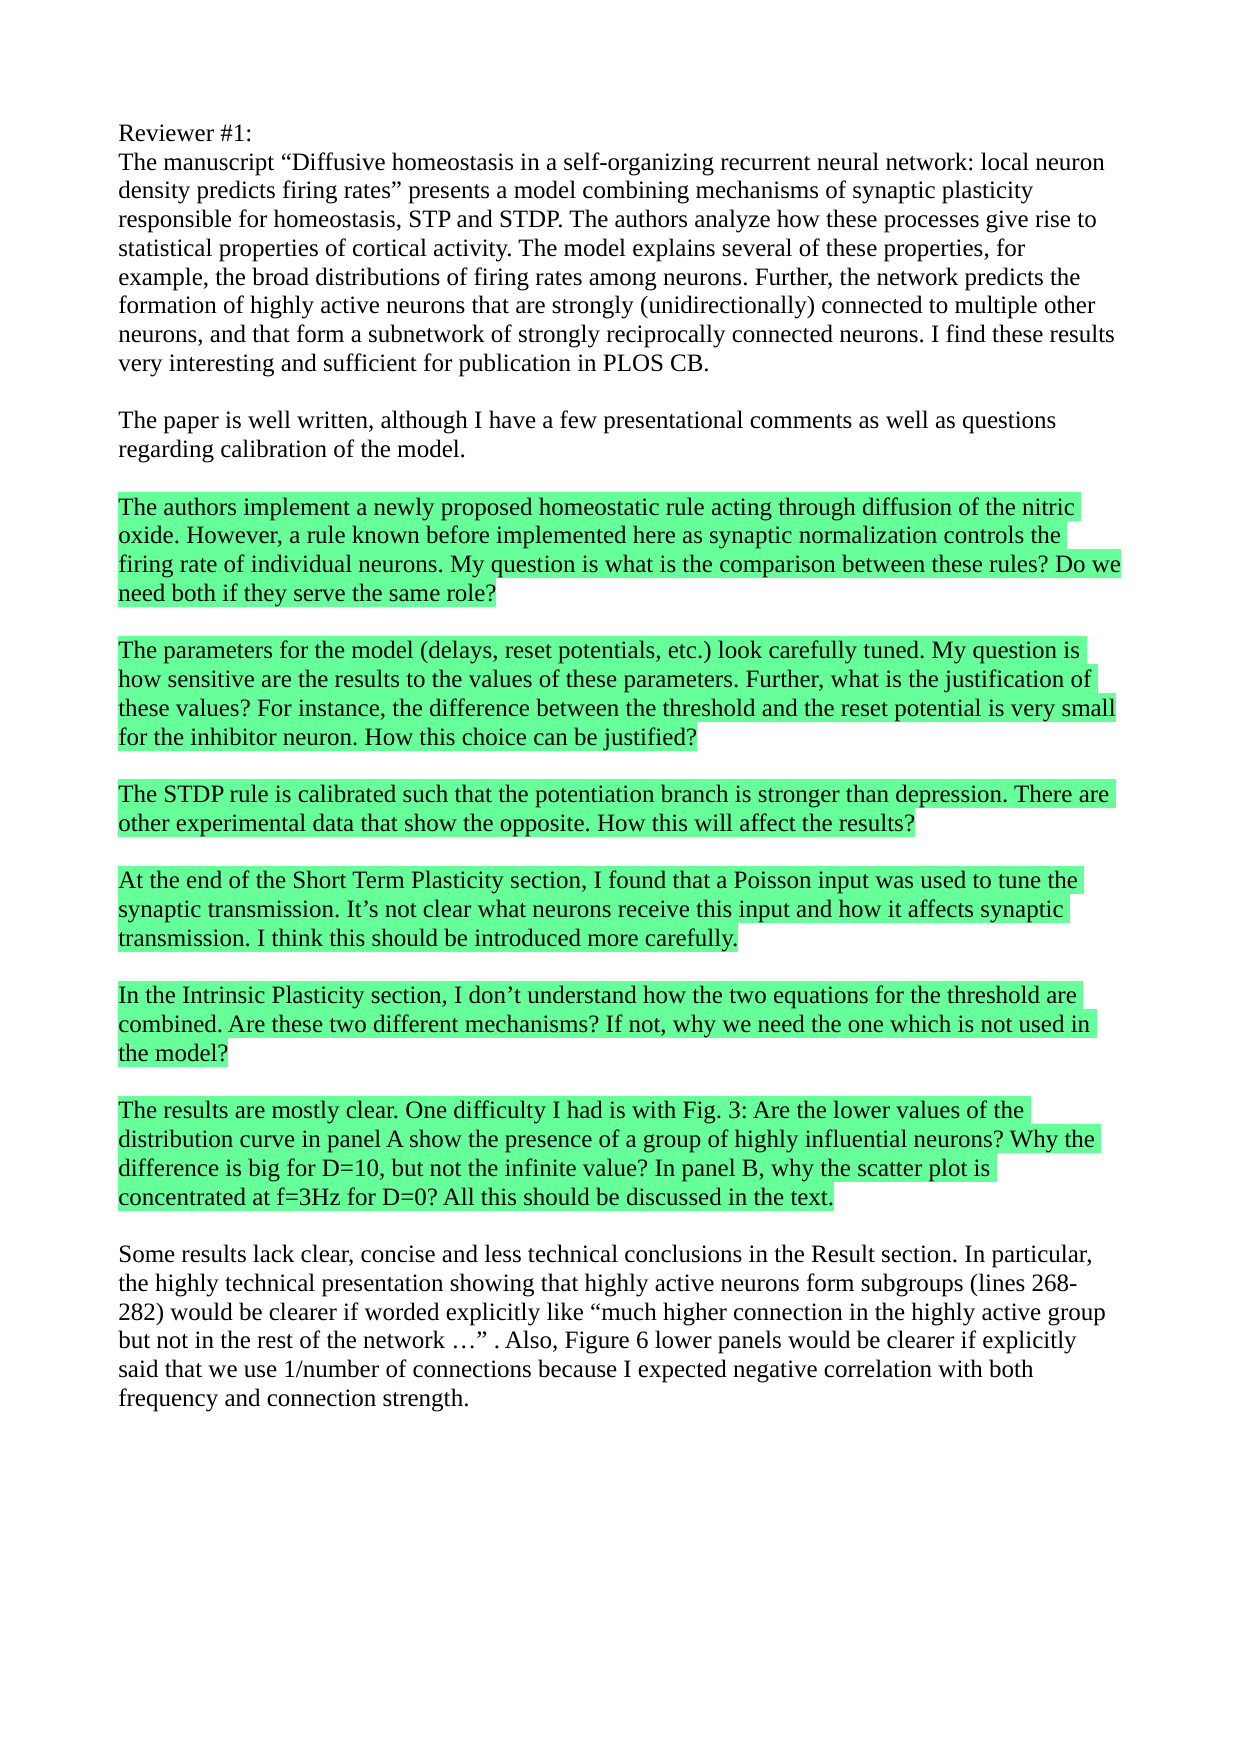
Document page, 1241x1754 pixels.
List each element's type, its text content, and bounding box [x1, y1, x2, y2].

text Reviewer #1: [118, 118, 1122, 147]
text The manuscript “Diffusive homeostasis in a self-organizing recurrent neural network: local neuron density predicts firing rates” presents a model combining mechanisms of synaptic plasticity responsible for homeostasis, STP and STDP. The authors analyze how these processes give rise to statistical properties of cortical activity. The model explains several of these properties, for example, the broad distributions of firing rates among neurons. Further, the network predicts the formation of highly active neurons that are strongly (unidirectionally) connected to multiple other neurons, and that form a subnetwork of strongly reciprocally connected neurons. I find these results very interesting and sufficient for publication in PLOS CB. The paper is well written, although I have a few presentational comments as well as questions regarding calibration of the model. The authors implement a newly proposed homeostatic rule acting through diffusion of the nitric oxide. However, a rule known before implemented here as synaptic normalization controls the firing rate of individual neurons. My question is what is the comparison between these rules? Do we need both if they serve the same role? The parameters for the model (delays, reset potentials, etc.) look carefully tuned. My question is how sensitive are the results to the values of these parameters. Further, what is the justification of these values? For instance, the difference between the threshold and the reset potential is very small for the inhibitor neuron. How this choice can be justified? The STDP rule is calibrated such that the potentiation branch is stronger than depression. There are other experimental data that show the opposite. How this will affect the results? At the end of the Short Term Plasticity section, I found that a Poisson input was used to tune the synaptic transmission. It’s not clear what neurons receive this input and how it affects synaptic transmission. I think this should be introduced more carefully. In the Intrinsic Plasticity section, I don’t understand how the two equations for the threshold are combined. Are these two different mechanisms? If not, why we need the one which is not used in the model? The results are mostly clear. One difficulty I had is with Fig. 3: Are the lower values of the distribution curve in panel A show the presence of a group of highly influential neurons? Why the difference is big for D=10, but not the infinite value? In panel B, why the scatter plot is concentrated at f=3Hz for D=0? All this should be discussed in the text. Some results lack clear, concise and less technical conclusions in the Result section. In particular, the highly technical presentation showing that highly active neurons form subgroups (lines 268-282) would be clearer if worded explicitly like “much higher connection in the highly active group but not in the rest of the network …” . Also, Figure 6 lower panels would be clearer if explicitly said that we use 1/number of connections because I expected negative correlation with both frequency and connection strength. [118, 147, 1122, 1412]
